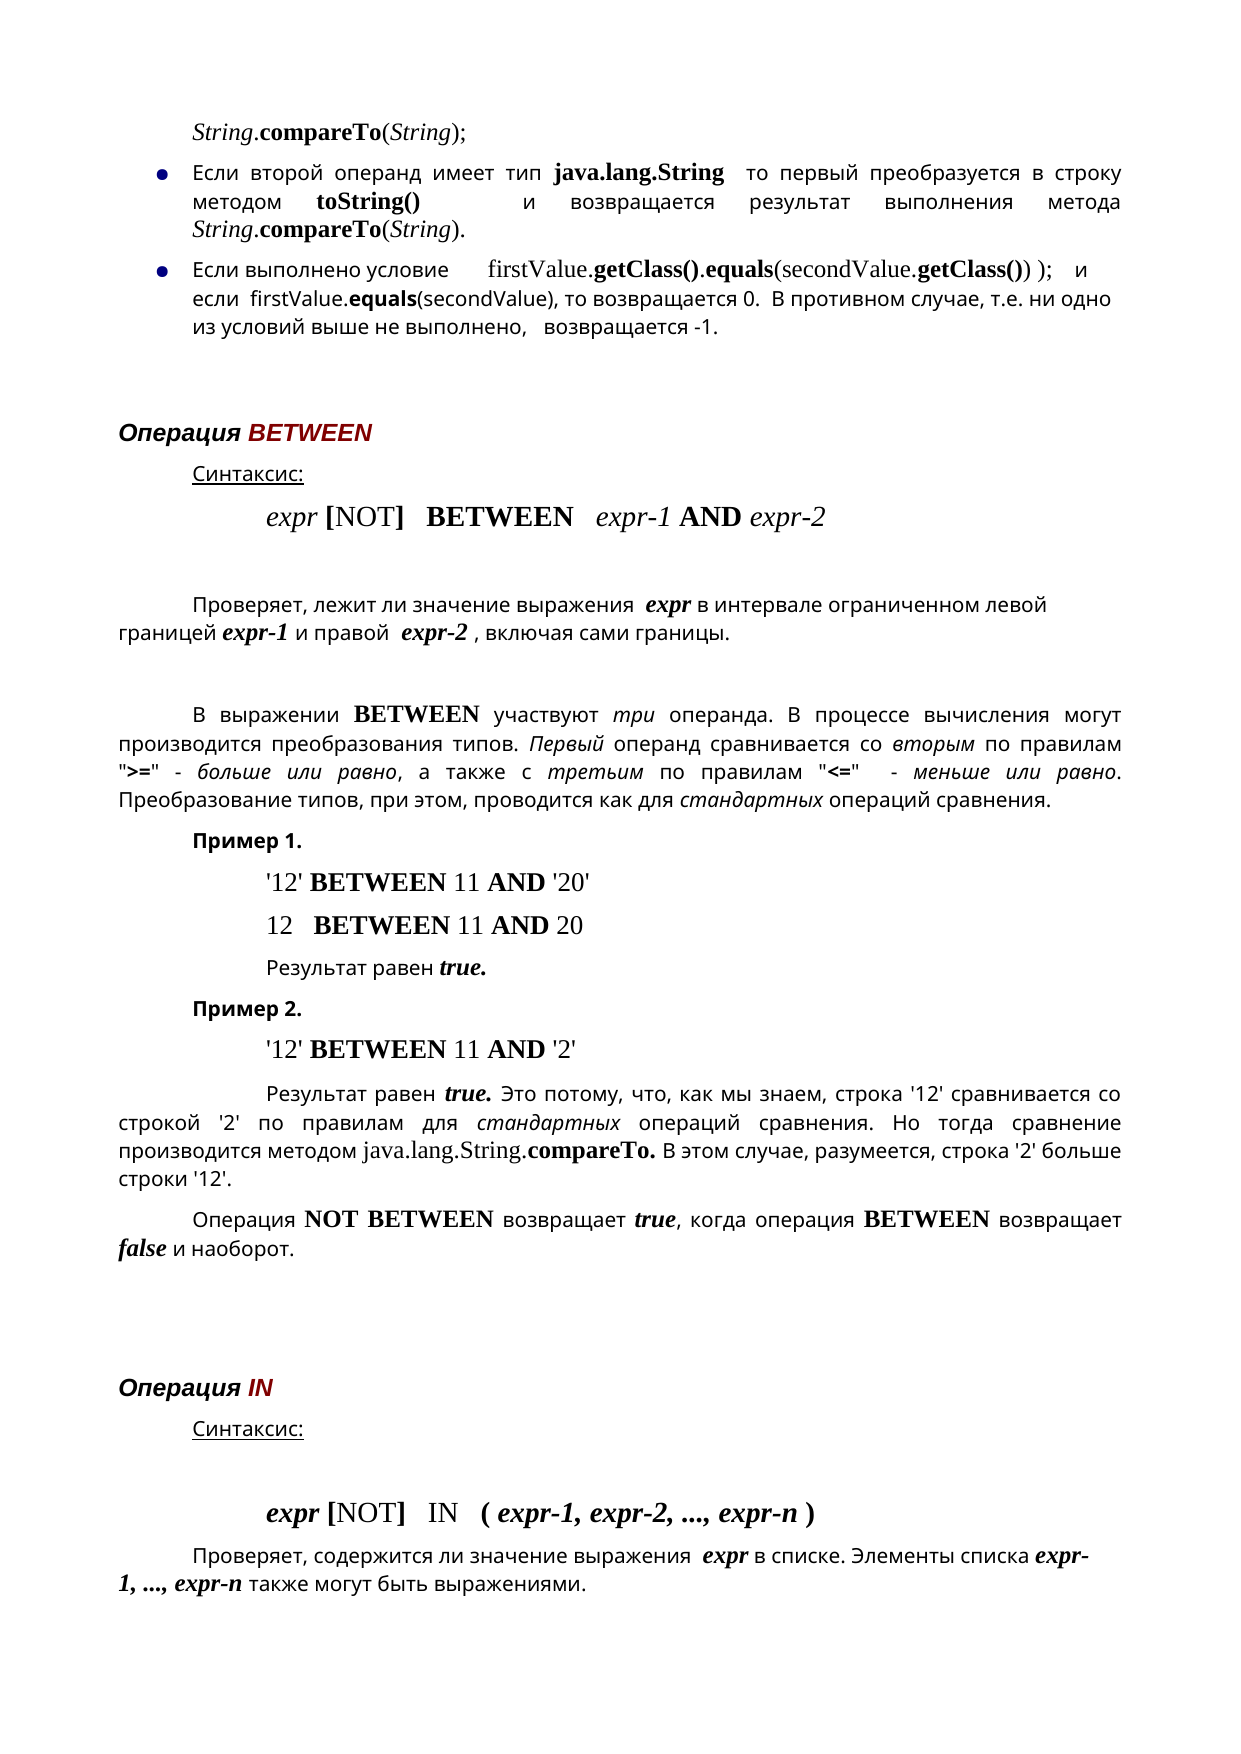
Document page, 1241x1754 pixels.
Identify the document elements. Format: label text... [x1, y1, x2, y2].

text '12' BETWEEN 11 AND '20' [118, 867, 1122, 898]
text Пример 1. [118, 826, 1122, 855]
text Результат равен true. Это потому, что, как мы знаем, строка '12' сравнивается со строкой '2' по правилам для стандартных операций сравнения. Но тогда сравнение производится методом java.lang.String.compareTo. В этом случае, разумеется, строка '2' больше строки '12'. [118, 1077, 1122, 1193]
text Проверяет, содержится ли значение выражения expr в списке. Элементы списка expr-1, ..., expr-n также могут быть выражениями. [118, 1541, 1122, 1598]
text Проверяет, лежит ли значение выражения expr в интервале ограниченном левой границей expr-1 и правой expr-2 , включая сами границы. [118, 590, 1122, 647]
text Синтаксис: [118, 1414, 1122, 1443]
list Если выполнено условие firstValue.getClass().equals(secondValue.getClass()) ); и если firstValue.equals(secondValue), то возвращается 0. В противном случае, т.е. ни одно из условий выше не выполнено, возвращается -1. [154, 255, 1122, 341]
text 12 BETWEEN 11 AND 20 [118, 910, 1122, 940]
text expr [NOT] BETWEEN expr-1 AND expr-2 [118, 500, 1122, 533]
text В выражении BETWEEN участвуют три операнда. В процессе вычисления могут производится преобразования типов. Первый операнд сравнивается со вторым по правилам ">=" - больше или равно, а также с третьим по правилам "<=" - меньше или равно. Преобразование типов, при этом, проводится как для стандартных операций сравнения. [118, 700, 1122, 814]
list String.compareTo(String); [154, 118, 1122, 146]
subtitle Операция BETWEEN [118, 419, 1122, 447]
text Пример 2. [118, 994, 1122, 1022]
list Если второй операнд имеет тип java.lang.String то первый преобразуется в строку методом toString() и возвращается результат выполнения метода String.compareTo(String). [154, 158, 1122, 243]
text '12' BETWEEN 11 AND '2' [118, 1034, 1122, 1065]
text Синтаксис: [118, 459, 1122, 488]
text Операция NOT BETWEEN возвращает true, когда операция BETWEEN возвращает false и наоборот. [118, 1206, 1122, 1262]
subtitle Операция IN [118, 1374, 1122, 1402]
text Результат равен true. [118, 953, 1122, 981]
text expr [NOT] IN ( expr-1, expr-2, ..., expr-n ) [118, 1496, 1122, 1529]
